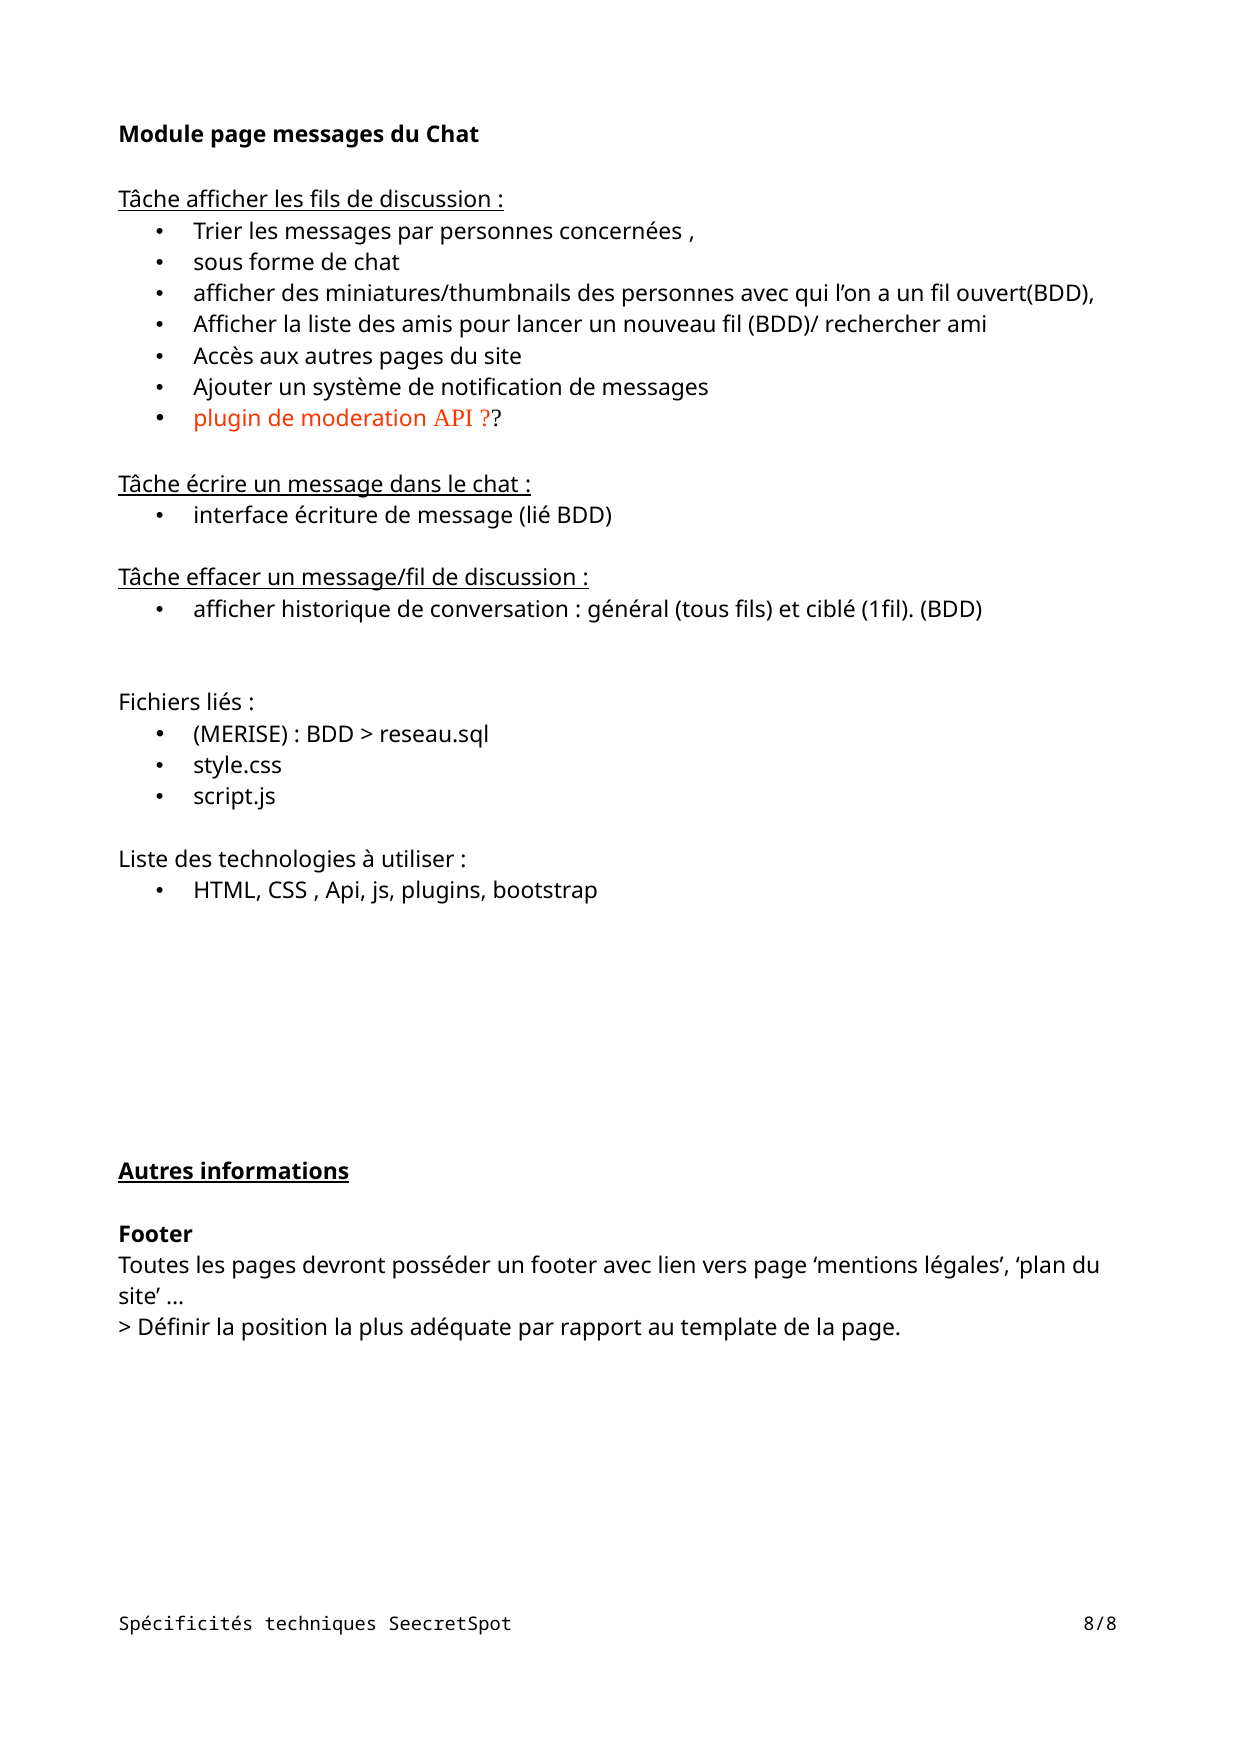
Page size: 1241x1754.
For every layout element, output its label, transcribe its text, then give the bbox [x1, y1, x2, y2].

text Fichiers liés : [118, 686, 1122, 717]
list (MERISE) : BDD > reseau.sql [156, 717, 1122, 749]
list plugin de moderation API ?? [156, 402, 1122, 433]
list afficher historique de conversation : général (tous fils) et ciblé (1fil). (BDD) [156, 592, 1122, 624]
list Ajouter un système de notification de messages [156, 371, 1122, 402]
list HTML, CSS , Api, js, plugins, bootstrap [156, 874, 1122, 905]
list script.js [156, 780, 1122, 811]
text Tâche écrire un message dans le chat : [118, 467, 1122, 499]
text > Définir la position la plus adéquate par rapport au template de la page. [118, 1311, 1122, 1342]
text Tâche effacer un message/fil de discussion : [118, 561, 1122, 592]
text Footer [118, 1217, 1122, 1249]
list Afficher la liste des amis pour lancer un nouveau fil (BDD)/ rechercher ami [156, 308, 1122, 340]
list afficher des miniatures/thumbnails des personnes avec qui l’on a un fil ouvert(BDD), [156, 277, 1122, 308]
text Module page messages du Chat [118, 118, 1122, 149]
list Trier les messages par personnes concernées , [156, 215, 1122, 246]
text Toutes les pages devront posséder un footer avec lien vers page ‘mentions légales’, ‘plan du site’ … [118, 1249, 1122, 1311]
text Tâche afficher les fils de discussion : [118, 183, 1122, 215]
text Liste des technologies à utiliser : [118, 842, 1122, 874]
list interface écriture de message (lié BDD) [156, 499, 1122, 530]
list Accès aux autres pages du site [156, 340, 1122, 371]
list sous forme de chat [156, 246, 1122, 277]
text Autres informations [118, 1155, 1122, 1186]
list style.css [156, 749, 1122, 780]
